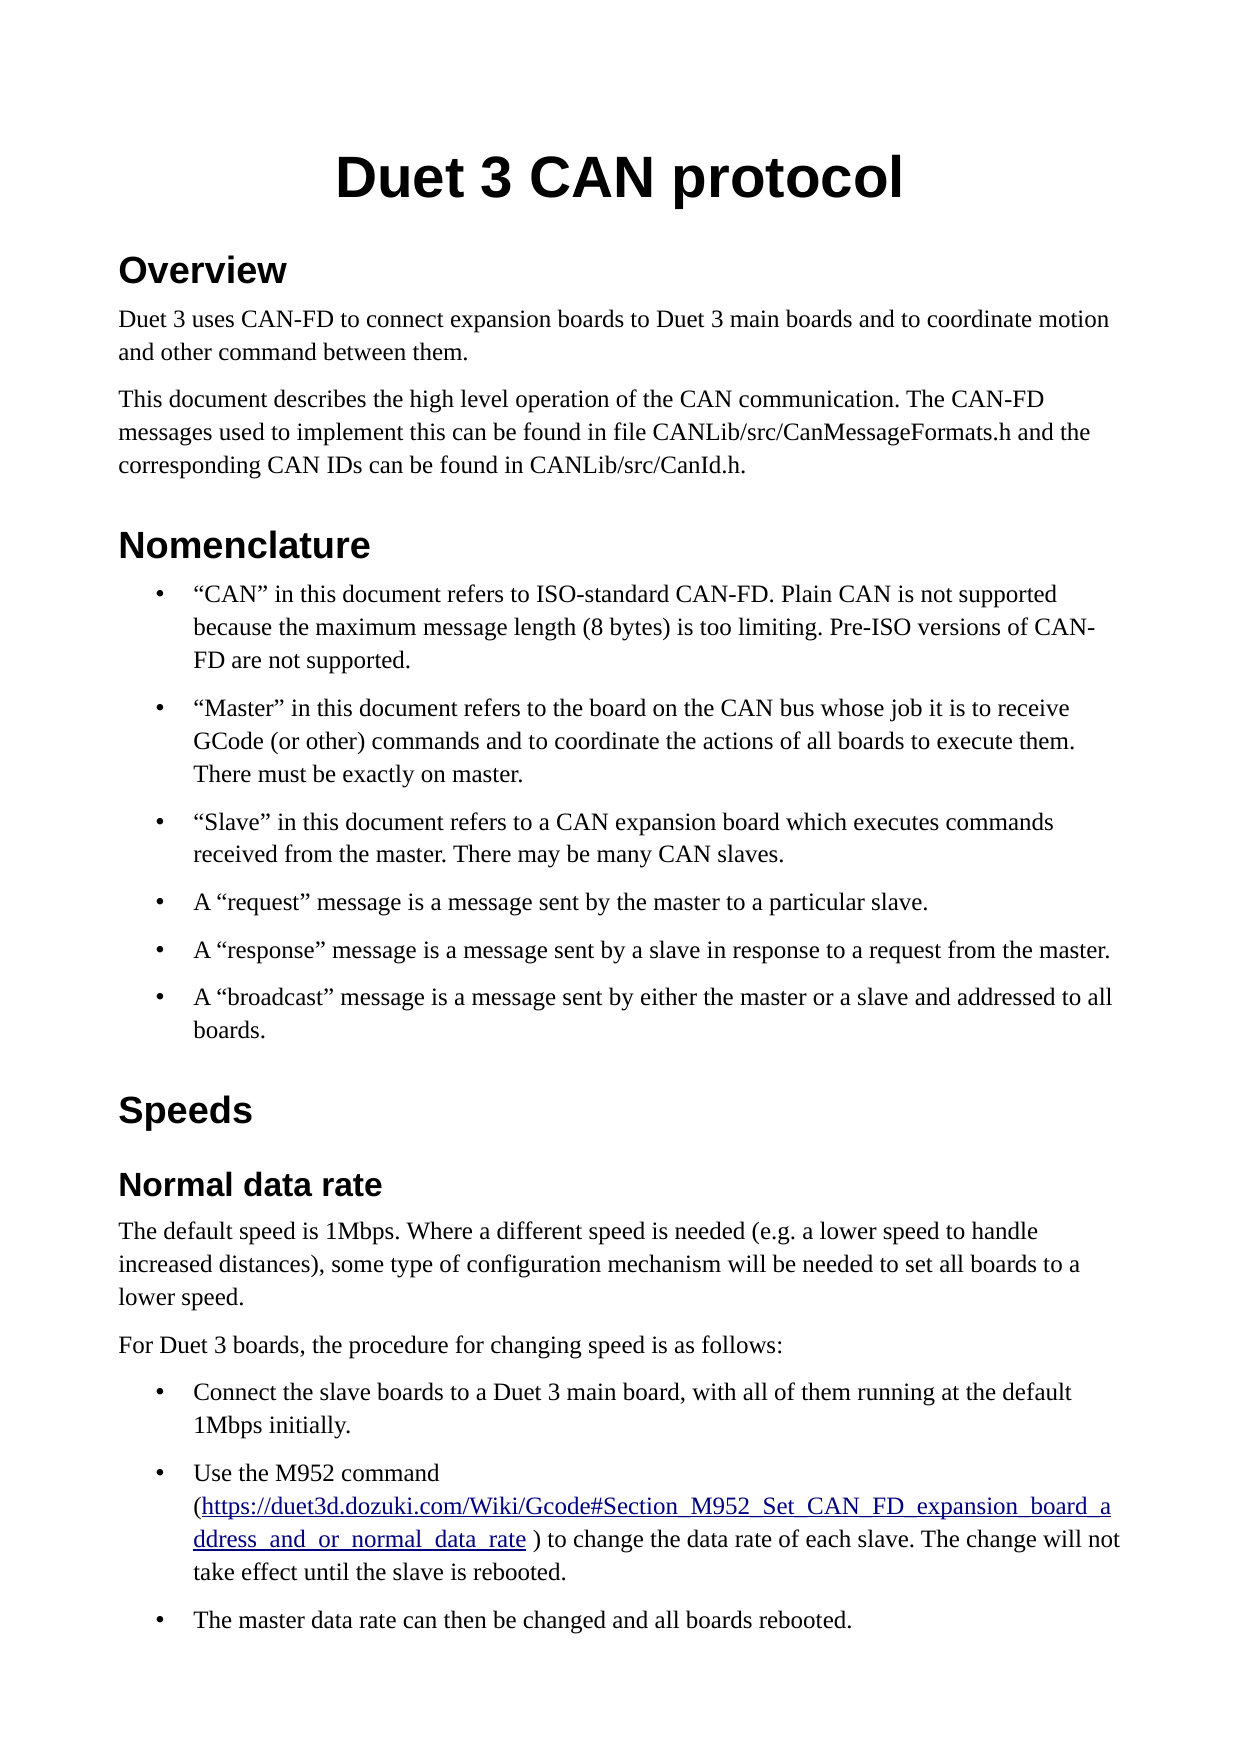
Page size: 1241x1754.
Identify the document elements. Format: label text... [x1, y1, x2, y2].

list A “request” message is a message sent by the master to a particular slave. [156, 887, 1122, 916]
list “Slave” in this document refers to a CAN expansion board which executes commands received from the master. There may be many CAN slaves. [156, 807, 1122, 868]
list A “response” message is a message sent by a slave in response to a request from the master. [156, 935, 1122, 963]
list “Master” in this document refers to the board on the CAN bus whose job it is to receive GCode (or other) commands and to coordinate the actions of all boards to execute them. There must be exactly on master. [156, 693, 1122, 788]
text The default speed is 1Mbps. Where a different speed is needed (e.g. a lower speed to handle increased distances), some type of configuration mechanism will be needed to set all boards to a lower speed. [118, 1216, 1122, 1311]
subtitle Overview [118, 248, 1122, 291]
subtitle Nomenclature [118, 523, 1122, 567]
text This document describes the high level operation of the CAN communication. The CAN-FD messages used to implement this can be found in file CANLib/src/CanMessageFormats.h and the corresponding CAN IDs can be found in CANLib/src/CanId.h. [118, 384, 1122, 479]
title Duet 3 CAN protocol [118, 143, 1122, 210]
subtitle Normal data rate [118, 1165, 1122, 1204]
list Use the M952 command (https://duet3d.dozuki.com/Wiki/Gcode#Section_M952_Set_CAN_FD_expansion_board_address_and_or_normal_data_rate ) to change the data rate of each slave. The change will not take effect until the slave is rebooted. [156, 1458, 1122, 1586]
list Connect the slave boards to a Duet 3 main board, with all of them running at the default 1Mbps initially. [156, 1377, 1122, 1439]
subtitle Speeds [118, 1088, 1122, 1132]
text Duet 3 uses CAN-FD to connect expansion boards to Duet 3 main boards and to coordinate motion and other command between them. [118, 304, 1122, 366]
text For Duet 3 boards, the procedure for changing speed is as follows: [118, 1330, 1122, 1358]
list A “broadcast” message is a message sent by either the master or a slave and addressed to all boards. [156, 982, 1122, 1044]
list “CAN” in this document refers to ISO-standard CAN-FD. Plain CAN is not supported because the maximum message length (8 bytes) is too limiting. Pre-ISO versions of CAN-FD are not supported. [156, 579, 1122, 674]
list The master data rate can then be changed and all boards rebooted. [156, 1605, 1122, 1633]
